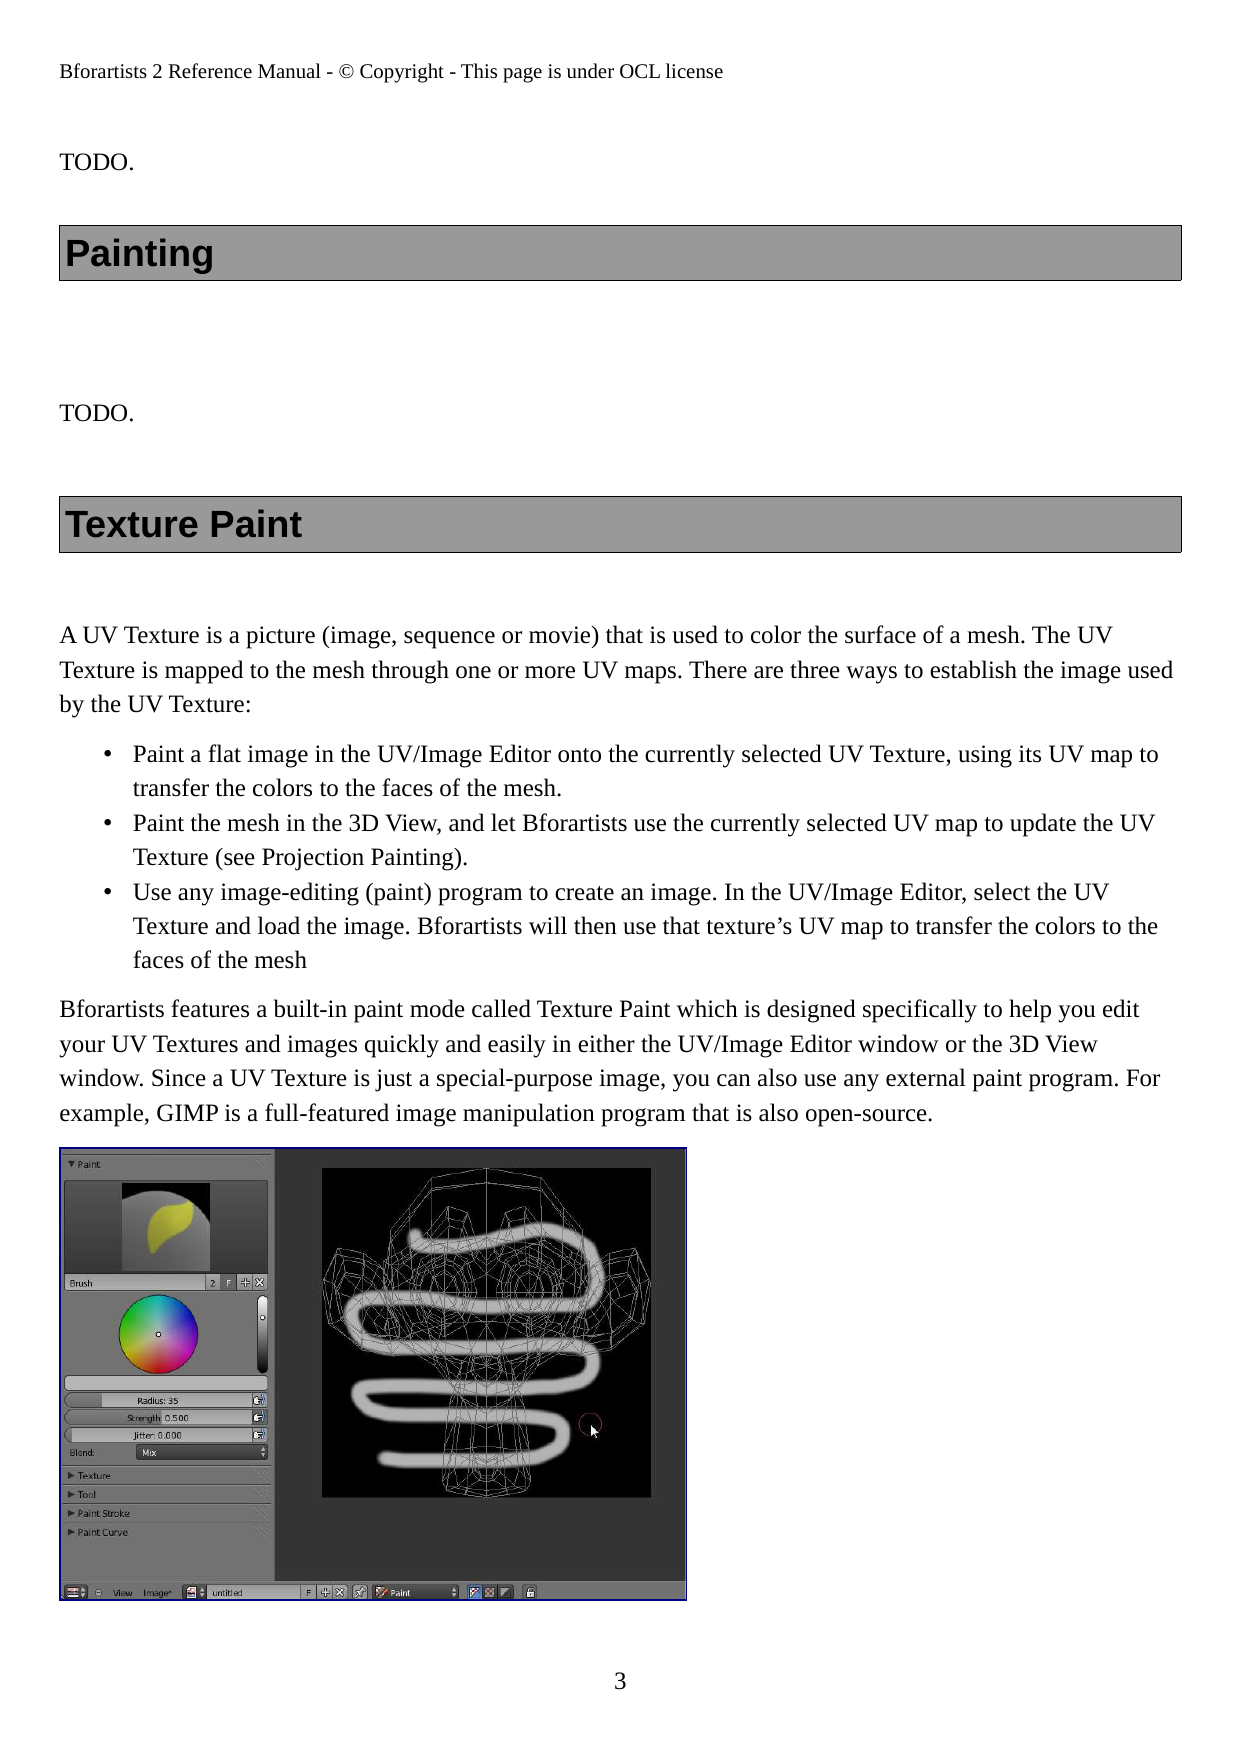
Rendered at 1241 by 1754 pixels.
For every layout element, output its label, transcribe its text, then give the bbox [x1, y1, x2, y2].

text TODO. [59, 147, 1181, 176]
list Use any image-editing (paint) program to create an image. In the UV/Image Editor, select the UV Texture and load the image. Bforartists will then use that texture’s UV map to transfer the colors to the faces of the mesh [103, 877, 1181, 974]
table_header Texture Paint [60, 497, 1181, 552]
text TODO. [59, 398, 1181, 427]
text Bforartists features a built-in paint mode called Texture Paint which is designed specifically to help you edit your UV Textures and images quickly and easily in either the UV/Image Editor window or the 3D View window. Since a UV Texture is just a special-purpose image, you can also use any external paint program. For example, GIMP is a full-featured image manipulation program that is also open-source. [59, 994, 1181, 1127]
list Paint a flat image in the UV/Image Editor onto the currently selected UV Texture, using its UV map to transfer the colors to the faces of the mesh. [103, 739, 1181, 802]
text A UV Texture is a picture (image, sequence or movie) that is used to color the surface of a mesh. The UV Texture is mapped to the mesh through one or more UV maps. There are three ways to establish the image used by the UV Texture: [59, 621, 1181, 718]
list Paint the mesh in the 3D View, and let Bforartists use the currently selected UV map to update the UV Texture (see Projection Painting). [103, 808, 1181, 871]
picture [61, 1149, 686, 1599]
table_header Painting [60, 226, 1181, 280]
